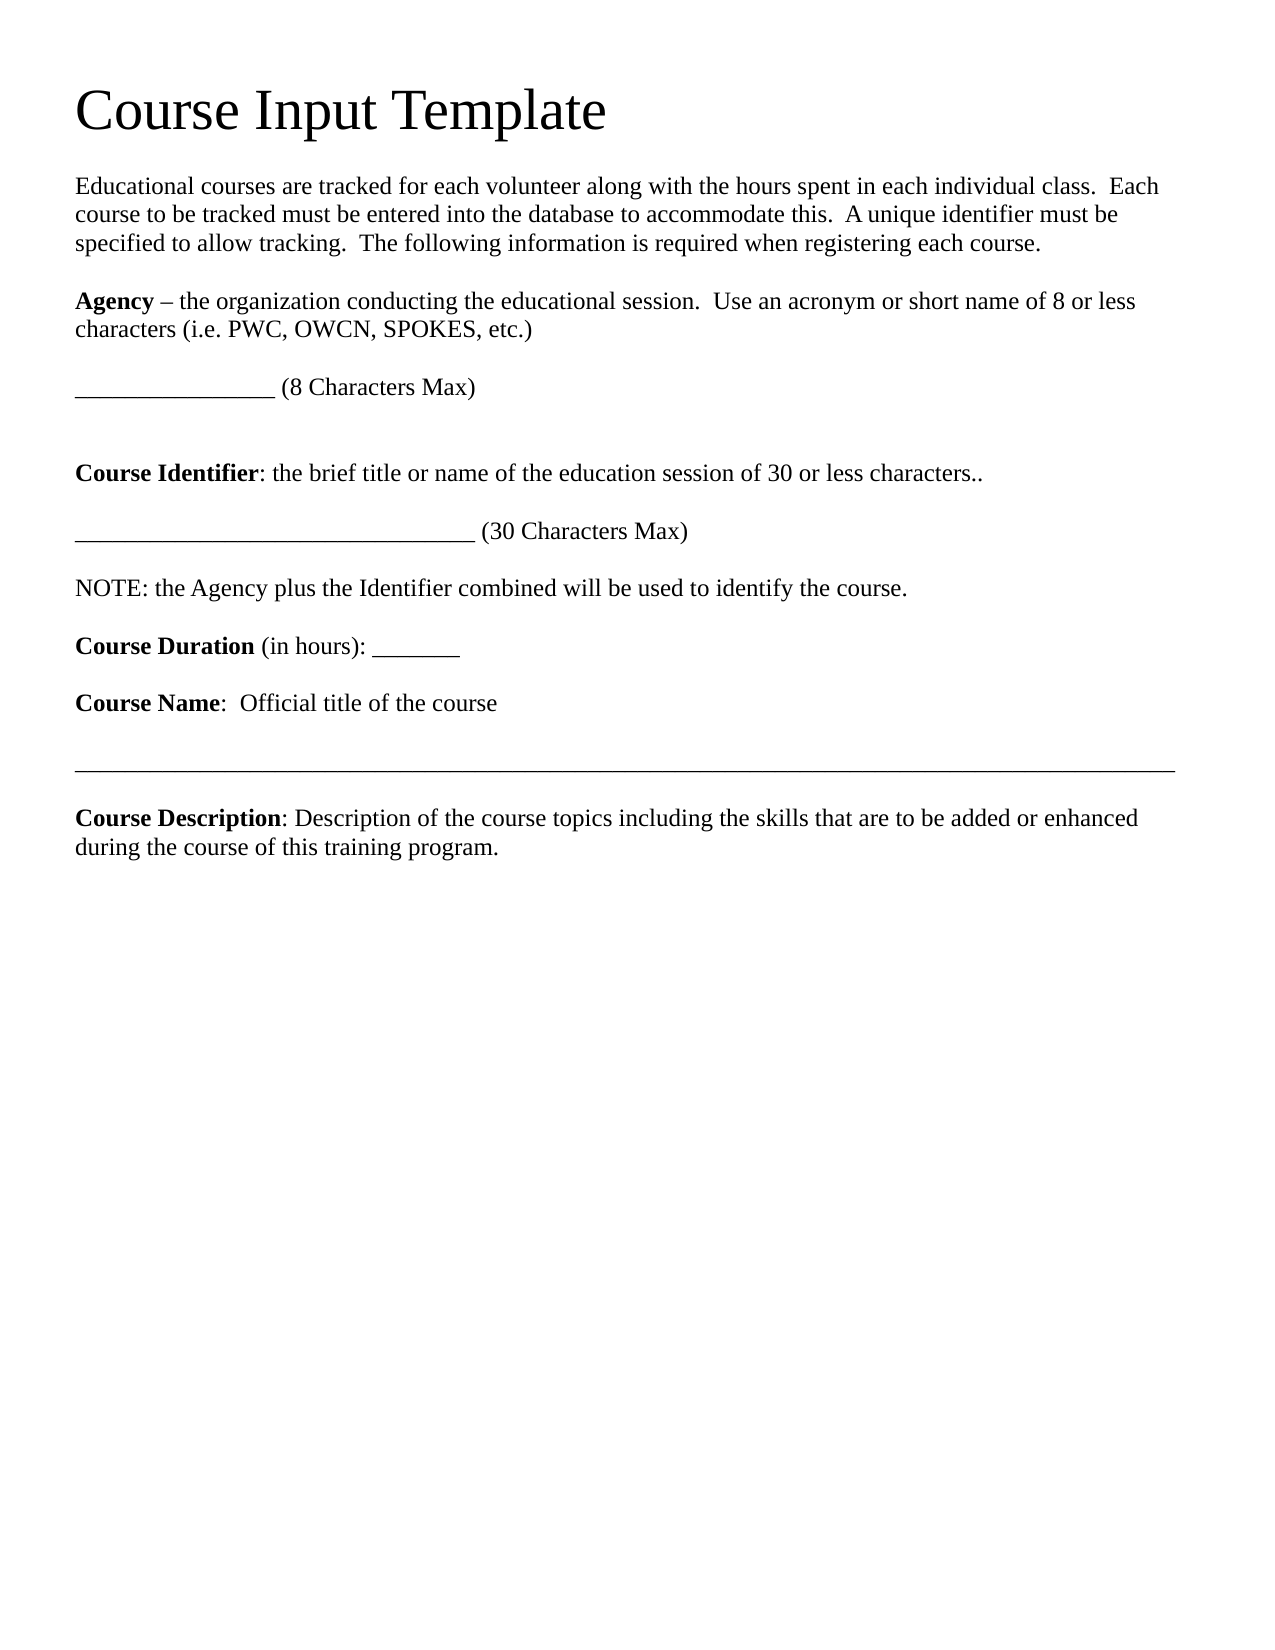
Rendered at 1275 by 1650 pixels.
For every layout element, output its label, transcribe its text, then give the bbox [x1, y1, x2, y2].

text Course Description: Description of the course topics including the skills that are to be added or enhanced during the course of this training program. [75, 803, 1200, 861]
text ________________________________________________________________________________________ [75, 746, 1200, 774]
text ________________________________ (30 Characters Max) [75, 516, 1200, 544]
text Educational courses are tracked for each volunteer along with the hours spent in each individual class. Each course to be tracked must be entered into the database to accommodate this. A unique identifier must be specified to allow tracking. The following information is required when registering each course. [75, 171, 1200, 257]
text NOTE: the Agency plus the Identifier combined will be used to identify the course. [75, 573, 1200, 602]
text Agency – the organization conducting the educational session. Use an acronym or short name of 8 or less characters (i.e. PWC, OWCN, SPOKES, etc.) [75, 286, 1200, 343]
text Course Input Template [75, 75, 1200, 142]
text Course Name: Official title of the course [75, 688, 1200, 717]
text Course Duration (in hours): _______ [75, 631, 1200, 659]
text ________________ (8 Characters Max) [75, 372, 1200, 401]
text Course Identifier: the brief title or name of the education session of 30 or less characters.. [75, 458, 1200, 487]
